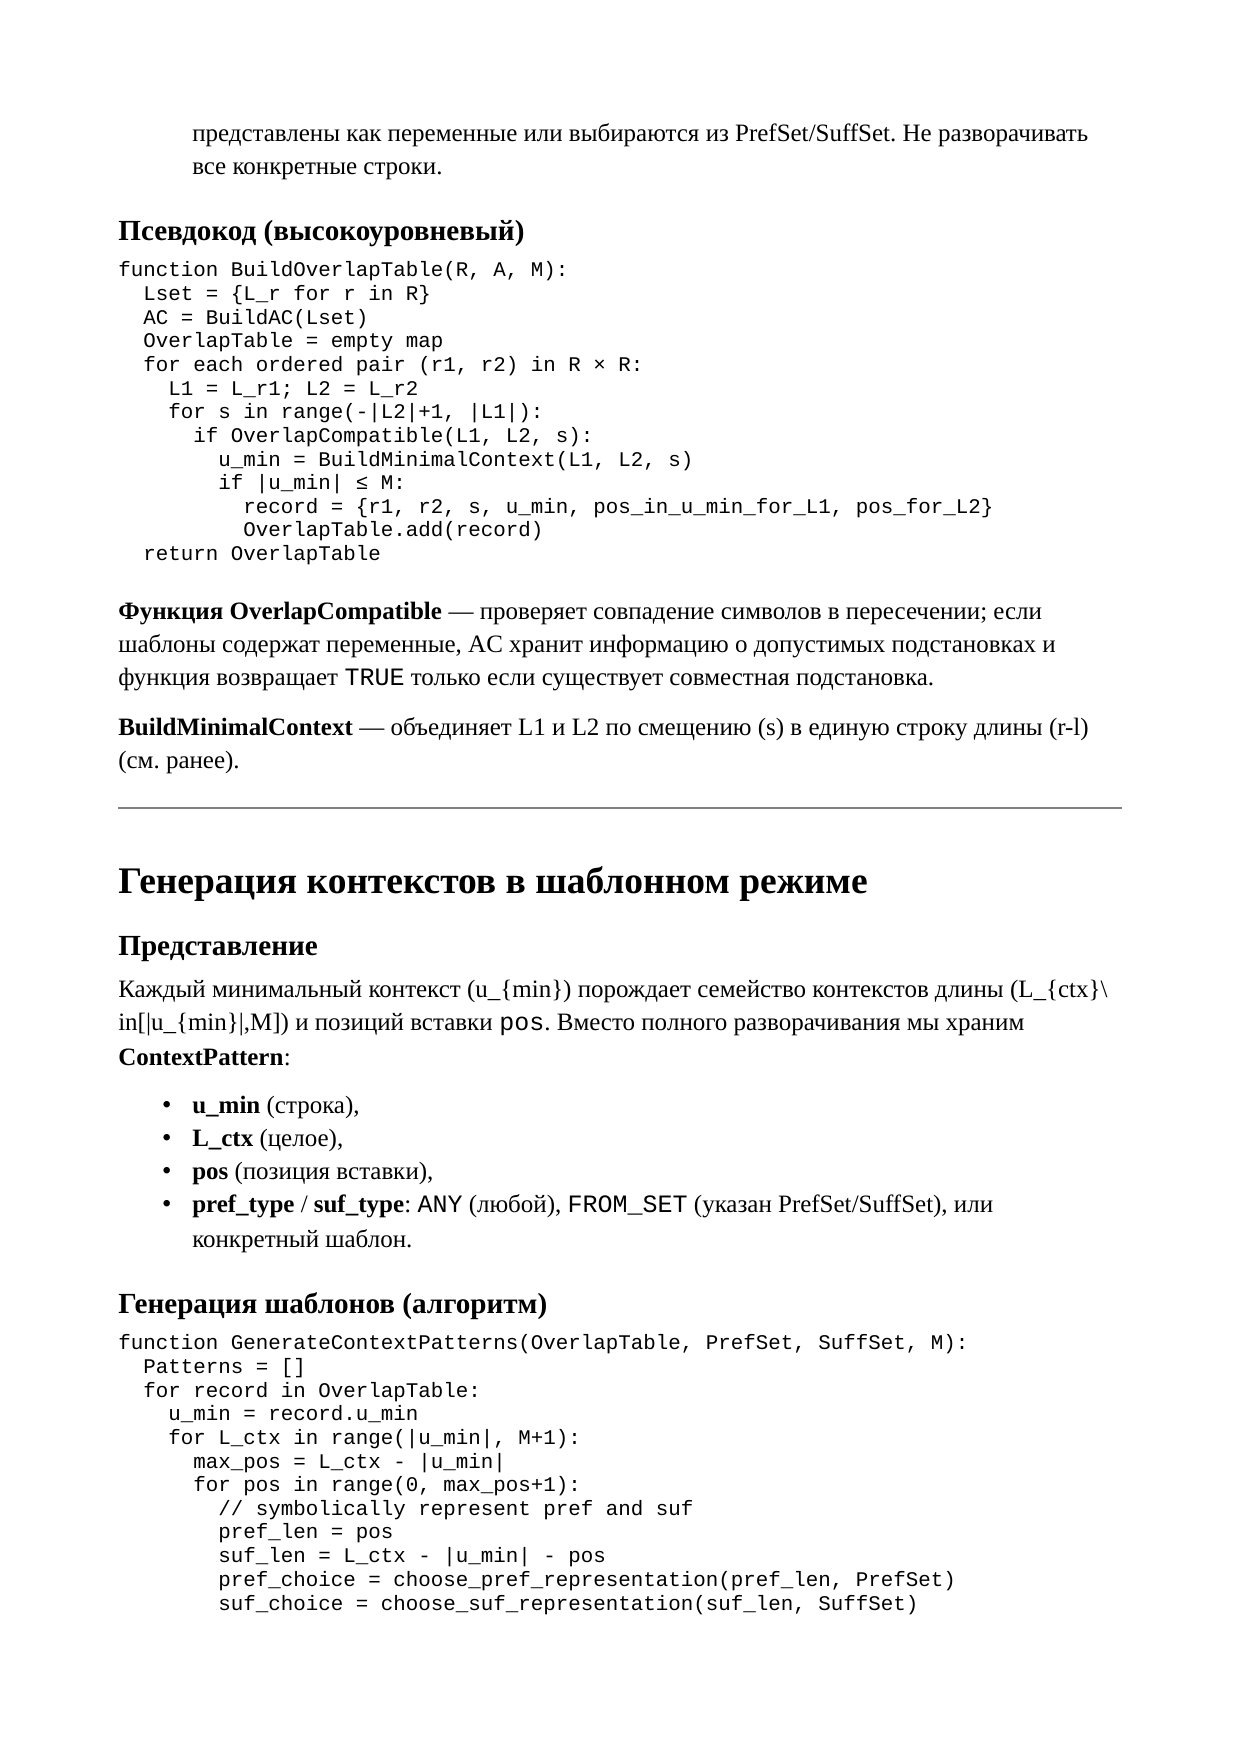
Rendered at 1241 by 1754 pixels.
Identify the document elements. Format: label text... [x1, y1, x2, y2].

text function BuildOverlapTable(R, A, M): [118, 259, 1122, 283]
text record = {r1, r2, s, u_min, pos_in_u_min_for_L1, pos_for_L2} [118, 496, 1122, 519]
text AC = BuildAC(Lset) [118, 307, 1122, 330]
text Lset = {L_r for r in R} [118, 283, 1122, 307]
text Patterns = [] [118, 1356, 1122, 1380]
list L_ctx (целое), [162, 1123, 1122, 1152]
text for L_ctx in range(|u_min|, M+1): [118, 1427, 1122, 1451]
subtitle Генерация шаблонов (алгоритм) [118, 1286, 1122, 1320]
text for record in OverlapTable: [118, 1380, 1122, 1403]
text L1 = L_r1; L2 = L_r2 [118, 378, 1122, 401]
subtitle Генерация контекстов в шаблонном режиме [118, 858, 1122, 901]
text for pos in range(0, max_pos+1): [118, 1474, 1122, 1498]
text max_pos = L_ctx - |u_min| [118, 1451, 1122, 1474]
text if |u_min| ≤ M: [118, 472, 1122, 496]
text function GenerateContextPatterns(OverlapTable, PrefSet, SuffSet, M): [118, 1332, 1122, 1356]
text suf_choice = choose_suf_representation(suf_len, SuffSet) [118, 1592, 1122, 1616]
text u_min = record.u_min [118, 1403, 1122, 1427]
text OverlapTable.add(record) [118, 519, 1122, 543]
text pref_choice = choose_pref_representation(pref_len, PrefSet) [118, 1569, 1122, 1592]
list pos (позиция вставки), [162, 1156, 1122, 1185]
text OverlapTable = empty map [118, 330, 1122, 354]
text u_min = BuildMinimalContext(L1, L2, s) [118, 448, 1122, 472]
text BuildMinimalContext — объединяет L1 и L2 по смещению (s) в единую строку длины (r-l) (см. ранее). [118, 712, 1122, 774]
text return OverlapTable [118, 543, 1122, 567]
text suf_len = L_ctx - |u_min| - pos [118, 1545, 1122, 1569]
text if OverlapCompatible(L1, L2, s): [118, 425, 1122, 448]
text for each ordered pair (r1, r2) in R × R: [118, 354, 1122, 378]
subtitle Псевдокод (высокоуровневый) [118, 213, 1122, 247]
text Функция OverlapCompatible — проверяет совпадение символов в пересечении; если шаблоны содержат переменные, AC хранит информацию о допустимых подстановках и функция возвращает TRUE только если существует совместная подстановка. [118, 596, 1122, 693]
text for s in range(-|L2|+1, |L1|): [118, 401, 1122, 425]
subtitle Представление [118, 928, 1122, 962]
text Каждый минимальный контекст (u_{min}) порождает семейство контекстов длины (L_{ctx}\in[|u_{min}|,M]) и позиций вставки pos. Вместо полного разворачивания мы храним ContextPattern: [118, 974, 1122, 1071]
list u_min (строка), [162, 1090, 1122, 1119]
list представлены как переменные или выбираются из PrefSet/SuffSet. Не разворачивать все конкретные строки. [162, 118, 1122, 180]
text pref_len = pos [118, 1522, 1122, 1545]
list pref_type / suf_type: ANY (любой), FROM_SET (указан PrefSet/SuffSet), или конкретный шаблон. [162, 1189, 1122, 1253]
text // symbolically represent pref and suf [118, 1498, 1122, 1522]
